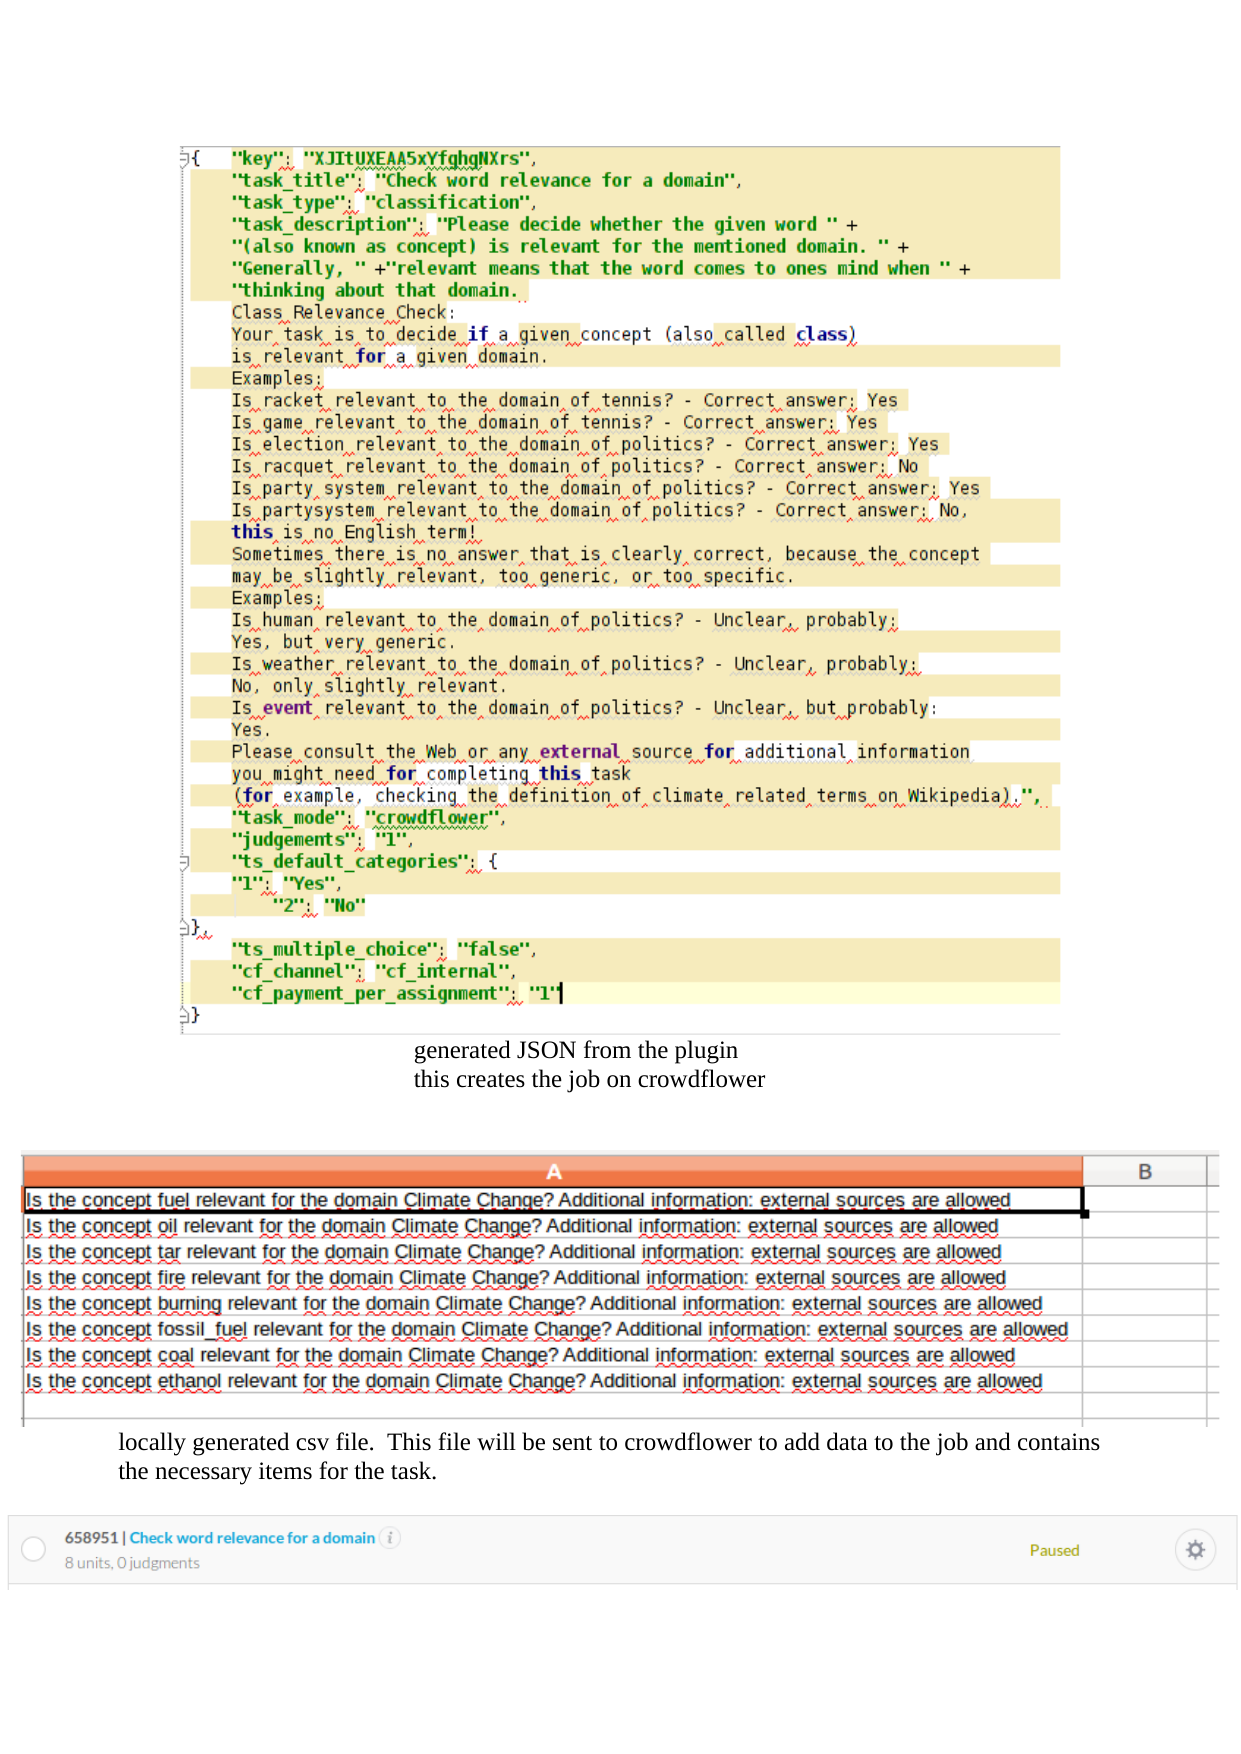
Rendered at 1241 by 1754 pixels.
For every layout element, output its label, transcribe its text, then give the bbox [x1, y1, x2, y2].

text locally generated csv file. This file will be sent to crowdflower to add data to the job and contains the necessary items for the task. [118, 1427, 1122, 1484]
text generated JSON from the plugin [118, 147, 1122, 1064]
text this creates the job on crowdflower [118, 1064, 1122, 1092]
picture [0, 1515, 1241, 1590]
picture [179, 146, 1061, 1035]
picture [20, 1150, 1220, 1427]
